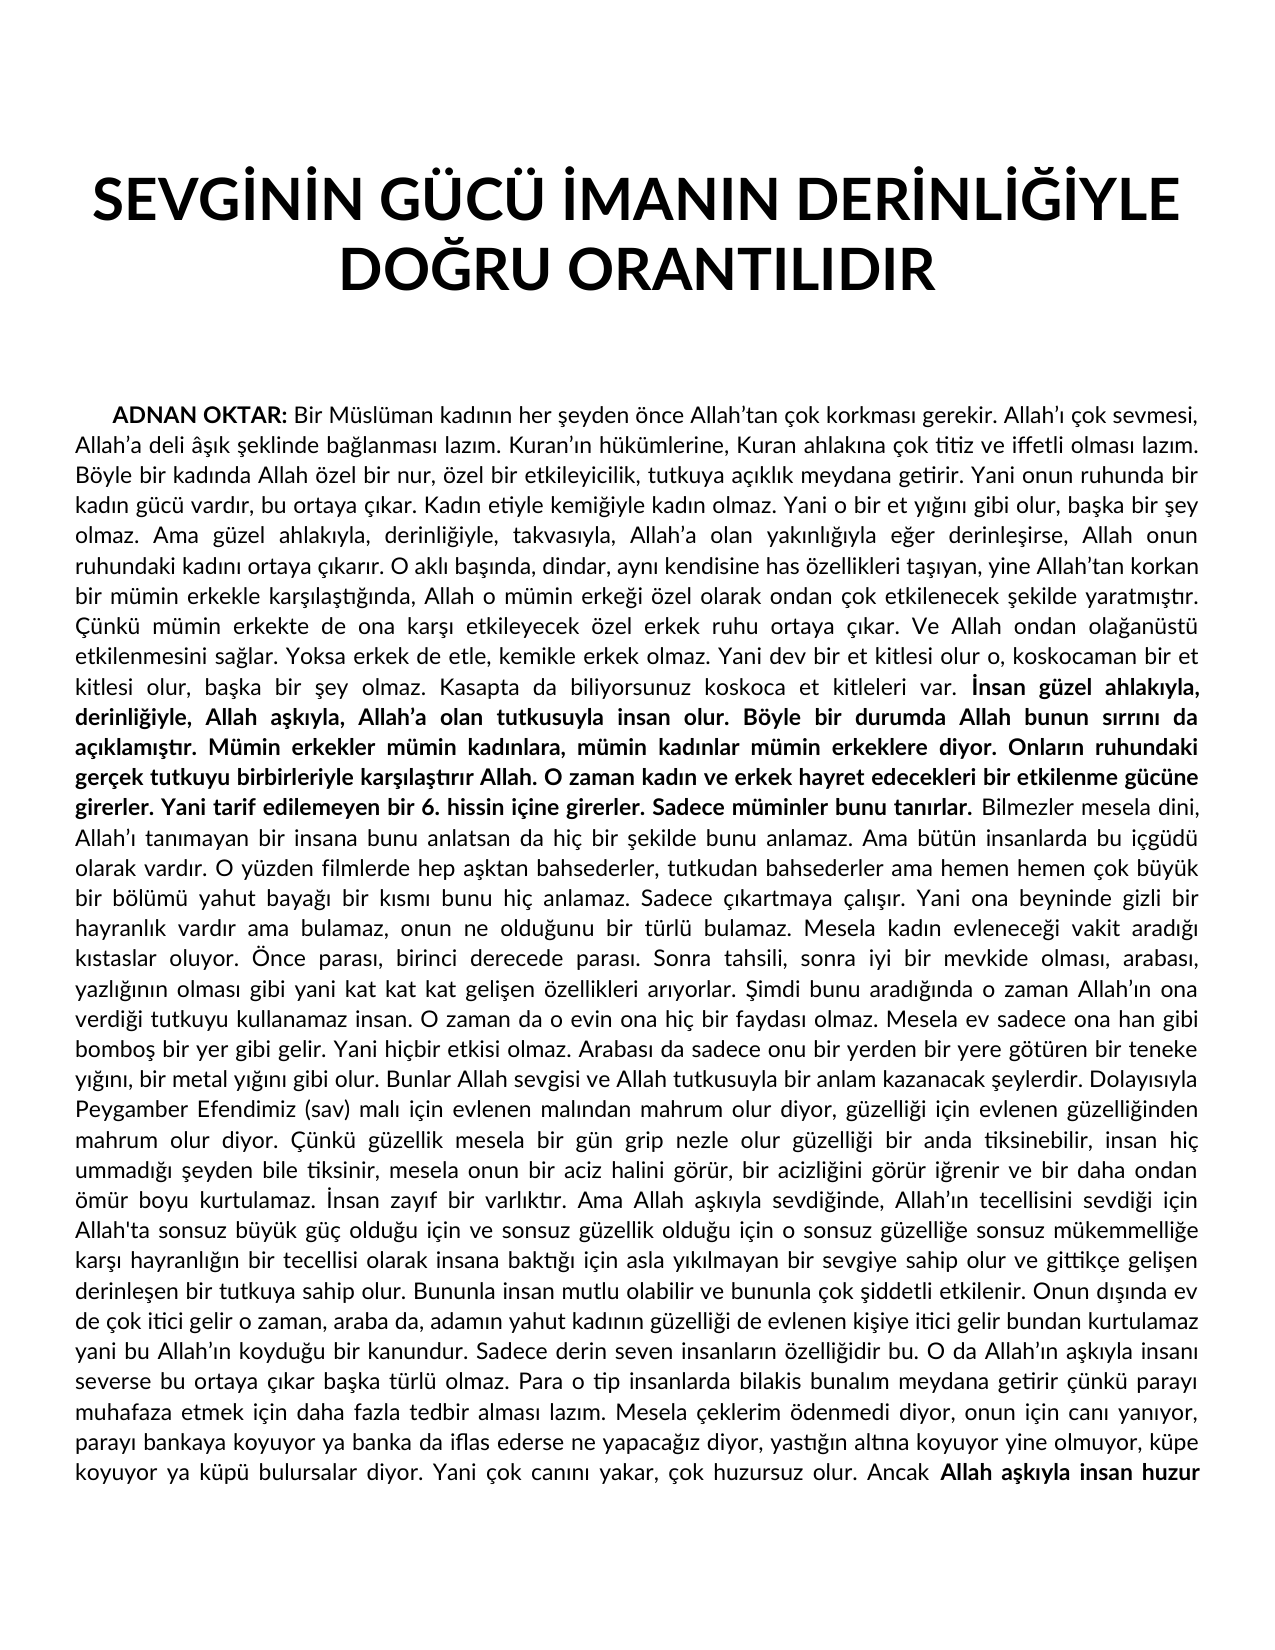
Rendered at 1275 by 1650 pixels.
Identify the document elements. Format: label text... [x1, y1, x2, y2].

subtitle SEVGİNİN GÜCÜ İMANIN DERİNLİĞİYLE DOĞRU ORANTILIDIR [75, 162, 1200, 302]
text ADNAN OKTAR: Bir Müslüman kadının her şeyden önce Allah’tan çok korkması gerekir. Allah’ı çok sevmesi, Allah’a deli âşık şeklinde bağlanması lazım. Kuran’ın hükümlerine, Kuran ahlakına çok titiz ve iffetli olması lazım. Böyle bir kadında Allah özel bir nur, özel bir etkileyicilik, tutkuya açıklık meydana getirir. Yani onun ruhunda bir kadın gücü vardır, bu ortaya çıkar. Kadın etiyle kemiğiyle kadın olmaz. Yani o bir et yığını gibi olur, başka bir şey olmaz. Ama güzel ahlakıyla, derinliğiyle, takvasıyla, Allah’a olan yakınlığıyla eğer derinleşirse, Allah onun ruhundaki kadını ortaya çıkarır. O aklı başında, dindar, aynı kendisine has özellikleri taşıyan, yine Allah’tan korkan bir mümin erkekle karşılaştığında, Allah o mümin erkeği özel olarak ondan çok etkilenecek şekilde yaratmıştır. Çünkü mümin erkekte de ona karşı etkileyecek özel erkek ruhu ortaya çıkar. Ve Allah ondan olağanüstü etkilenmesini sağlar. Yoksa erkek de etle, kemikle erkek olmaz. Yani dev bir et kitlesi olur o, koskocaman bir et kitlesi olur, başka bir şey olmaz. Kasapta da biliyorsunuz koskoca et kitleleri var. İnsan güzel ahlakıyla, derinliğiyle, Allah aşkıyla, Allah’a olan tutkusuyla insan olur. Böyle bir durumda Allah bunun sırrını da açıklamıştır. Mümin erkekler mümin kadınlara, mümin kadınlar mümin erkeklere diyor. Onların ruhundaki gerçek tutkuyu birbirleriyle karşılaştırır Allah. O zaman kadın ve erkek hayret edecekleri bir etkilenme gücüne girerler. Yani tarif edilemeyen bir 6. hissin içine girerler. Sadece müminler bunu tanırlar. Bilmezler mesela dini, Allah’ı tanımayan bir insana bunu anlatsan da hiç bir şekilde bunu anlamaz. Ama bütün insanlarda bu içgüdü olarak vardır. O yüzden filmlerde hep aşktan bahsederler, tutkudan bahsederler ama hemen hemen çok büyük bir bölümü yahut bayağı bir kısmı bunu hiç anlamaz. Sadece çıkartmaya çalışır. Yani ona beyninde gizli bir hayranlık vardır ama bulamaz, onun ne olduğunu bir türlü bulamaz. Mesela kadın evleneceği vakit aradığı kıstaslar oluyor. Önce parası, birinci derecede parası. Sonra tahsili, sonra iyi bir mevkide olması, arabası, yazlığının olması gibi yani kat kat kat gelişen özellikleri arıyorlar. Şimdi bunu aradığında o zaman Allah’ın ona verdiği tutkuyu kullanamaz insan. O zaman da o evin ona hiç bir faydası olmaz. Mesela ev sadece ona han gibi bomboş bir yer gibi gelir. Yani hiçbir etkisi olmaz. Arabası da sadece onu bir yerden bir yere götüren bir teneke yığını, bir metal yığını gibi olur. Bunlar Allah sevgisi ve Allah tutkusuyla bir anlam kazanacak şeylerdir. Dolayısıyla Peygamber Efendimiz (sav) malı için evlenen malından mahrum olur diyor, güzelliği için evlenen güzelliğinden mahrum olur diyor. Çünkü güzellik mesela bir gün grip nezle olur güzelliği bir anda tiksinebilir, insan hiç ummadığı şeyden bile tiksinir, mesela onun bir aciz halini görür, bir acizliğini görür iğrenir ve bir daha ondan ömür boyu kurtulamaz. İnsan zayıf bir varlıktır. Ama Allah aşkıyla sevdiğinde, Allah’ın tecellisini sevdiği için Allah'ta sonsuz büyük güç olduğu için ve sonsuz güzellik olduğu için o sonsuz güzelliğe sonsuz mükemmelliğe karşı hayranlığın bir tecellisi olarak insana baktığı için asla yıkılmayan bir sevgiye sahip olur ve gittikçe gelişen derinleşen bir tutkuya sahip olur. Bununla insan mutlu olabilir ve bununla çok şiddetli etkilenir. Onun dışında ev de çok itici gelir o zaman, araba da, adamın yahut kadının güzelliği de evlenen kişiye itici gelir bundan kurtulamaz yani bu Allah’ın koyduğu bir kanundur. Sadece derin seven insanların özelliğidir bu. O da Allah’ın aşkıyla insanı severse bu ortaya çıkar başka türlü olmaz. Para o tip insanlarda bilakis bunalım meydana getirir çünkü parayı muhafaza etmek için daha fazla tedbir alması lazım. Mesela çeklerim ödenmedi diyor, onun için canı yanıyor, parayı bankaya koyuyor ya banka da iflas ederse ne yapacağız diyor, yastığın altına koyuyor yine olmuyor, küpe koyuyor ya küpü bulursalar diyor. Yani çok canını yakar, çok huzursuz olur. Ancak Allah aşkıyla insan huzur [75, 400, 1200, 1485]
